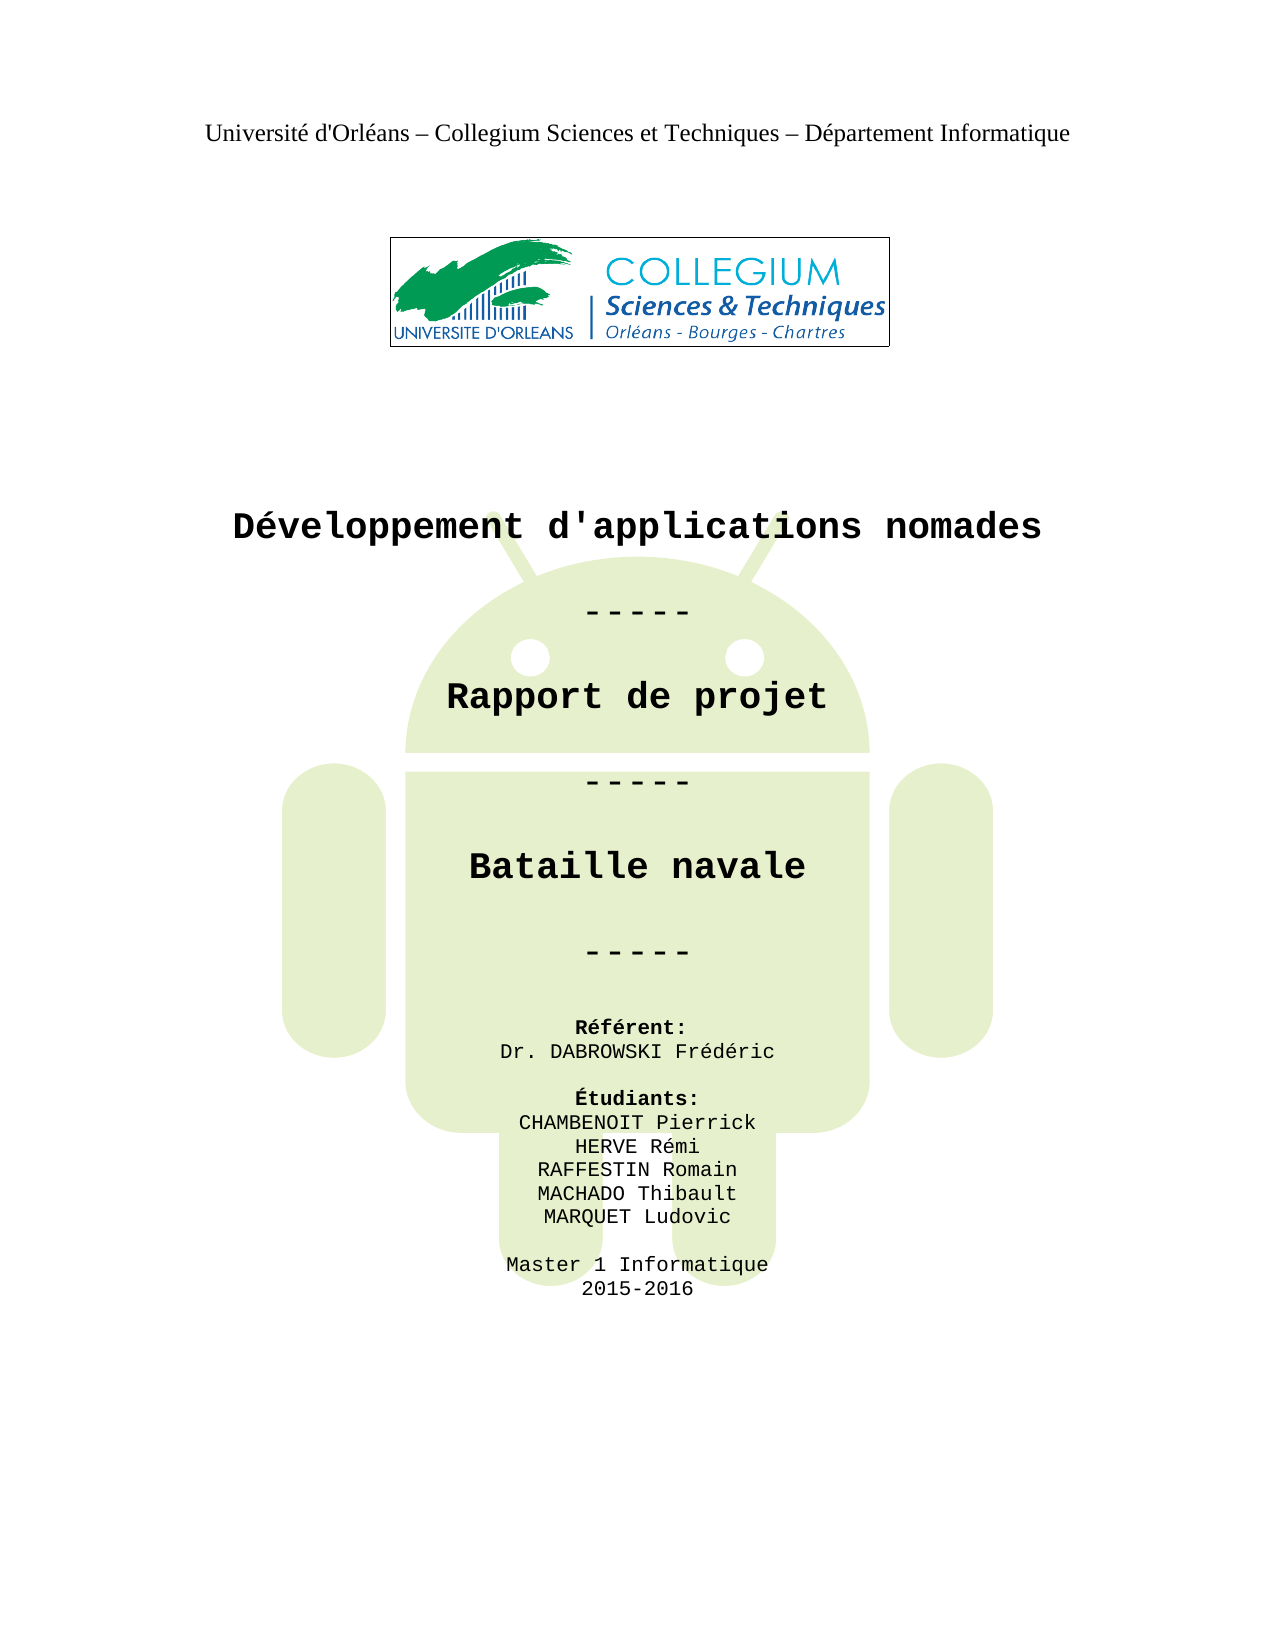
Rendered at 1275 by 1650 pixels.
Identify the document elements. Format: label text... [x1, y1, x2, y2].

text CHAMBENOIT Pierrick [862, 1112, 1157, 1136]
text Développement d'applications nomades [793, 507, 1157, 550]
text MACHADO Thibault [622, 1183, 653, 1207]
text CHAMBENOIT Pierrick [118, 1112, 413, 1136]
text ----- [990, 762, 1157, 805]
text ----- [118, 932, 263, 975]
text ----- [118, 592, 470, 635]
text MACHADO Thibault [118, 1183, 480, 1207]
text MARQUET Ludovic [622, 1207, 653, 1230]
text ----- [1012, 932, 1157, 975]
text Étudiants: [881, 1088, 1157, 1112]
text RAFFESTIN Romain [118, 1159, 480, 1183]
text Dr. DABROWSKI Frédéric [982, 1041, 1157, 1065]
text RAFFESTIN Romain [622, 1159, 653, 1183]
text Référent: [118, 1017, 271, 1041]
text Développement d'applications nomades [518, 507, 757, 550]
text Étudiants: [118, 1088, 394, 1112]
text HERVE Rémi [118, 1136, 480, 1159]
text [118, 1277, 525, 1301]
text RAFFESTIN Romain [795, 1159, 1157, 1183]
text Dr. DABROWSKI Frédéric [118, 1041, 293, 1065]
text MARQUET Ludovic [795, 1207, 1157, 1230]
text HERVE Rémi [622, 1152, 653, 1159]
text Master 1 Informatique [783, 1254, 1157, 1277]
text 2015-2016 [577, 1277, 698, 1301]
text HERVE Rémi [795, 1136, 1157, 1159]
text Master 1 Informatique [118, 1254, 492, 1277]
text Référent: [1004, 1017, 1157, 1041]
text Développement d'applications nomades [118, 507, 482, 550]
text ----- [805, 592, 1157, 635]
picture [392, 239, 886, 343]
text MACHADO Thibault [795, 1183, 1157, 1207]
text Bataille navale [1012, 847, 1157, 890]
text Rapport de projet [118, 677, 403, 720]
text Bataille navale [118, 847, 263, 890]
text MARQUET Ludovic [118, 1207, 480, 1230]
text ----- [118, 762, 285, 805]
text [750, 1277, 1157, 1301]
text Master 1 Informatique [609, 1254, 666, 1277]
text Rapport de projet [872, 677, 1157, 720]
